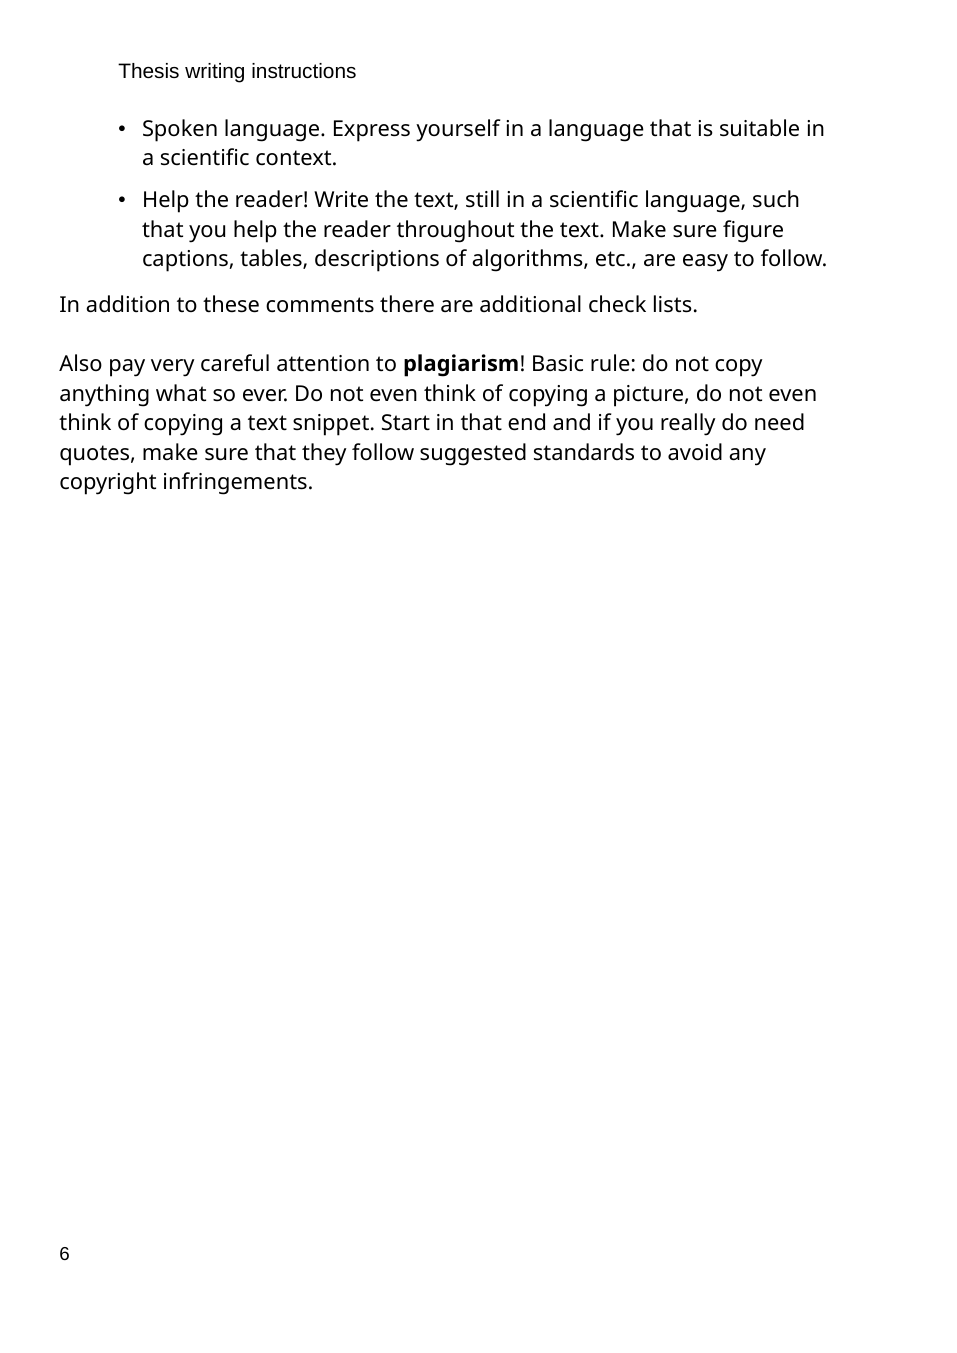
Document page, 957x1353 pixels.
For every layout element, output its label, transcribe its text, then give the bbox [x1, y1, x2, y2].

text Also pay very careful attention to plagiarism! Basic rule: do not copy anything what so ever. Do not even think of copying a picture, do not even think of copying a text snippet. Start in that end and if you really do need quotes, make sure that they follow suggested standards to avoid any copyright infringements. [59, 332, 838, 496]
text In addition to these comments there are additional check lists. [59, 286, 838, 319]
list Spoken language. Express yourself in a language that is suitable in a scientific context. [118, 112, 838, 171]
list Help the reader! Write the text, still in a scientific language, such that you help the reader throughout the text. Make sure figure captions, tables, descriptions of algorithms, etc., are easy to follow. [118, 184, 838, 273]
